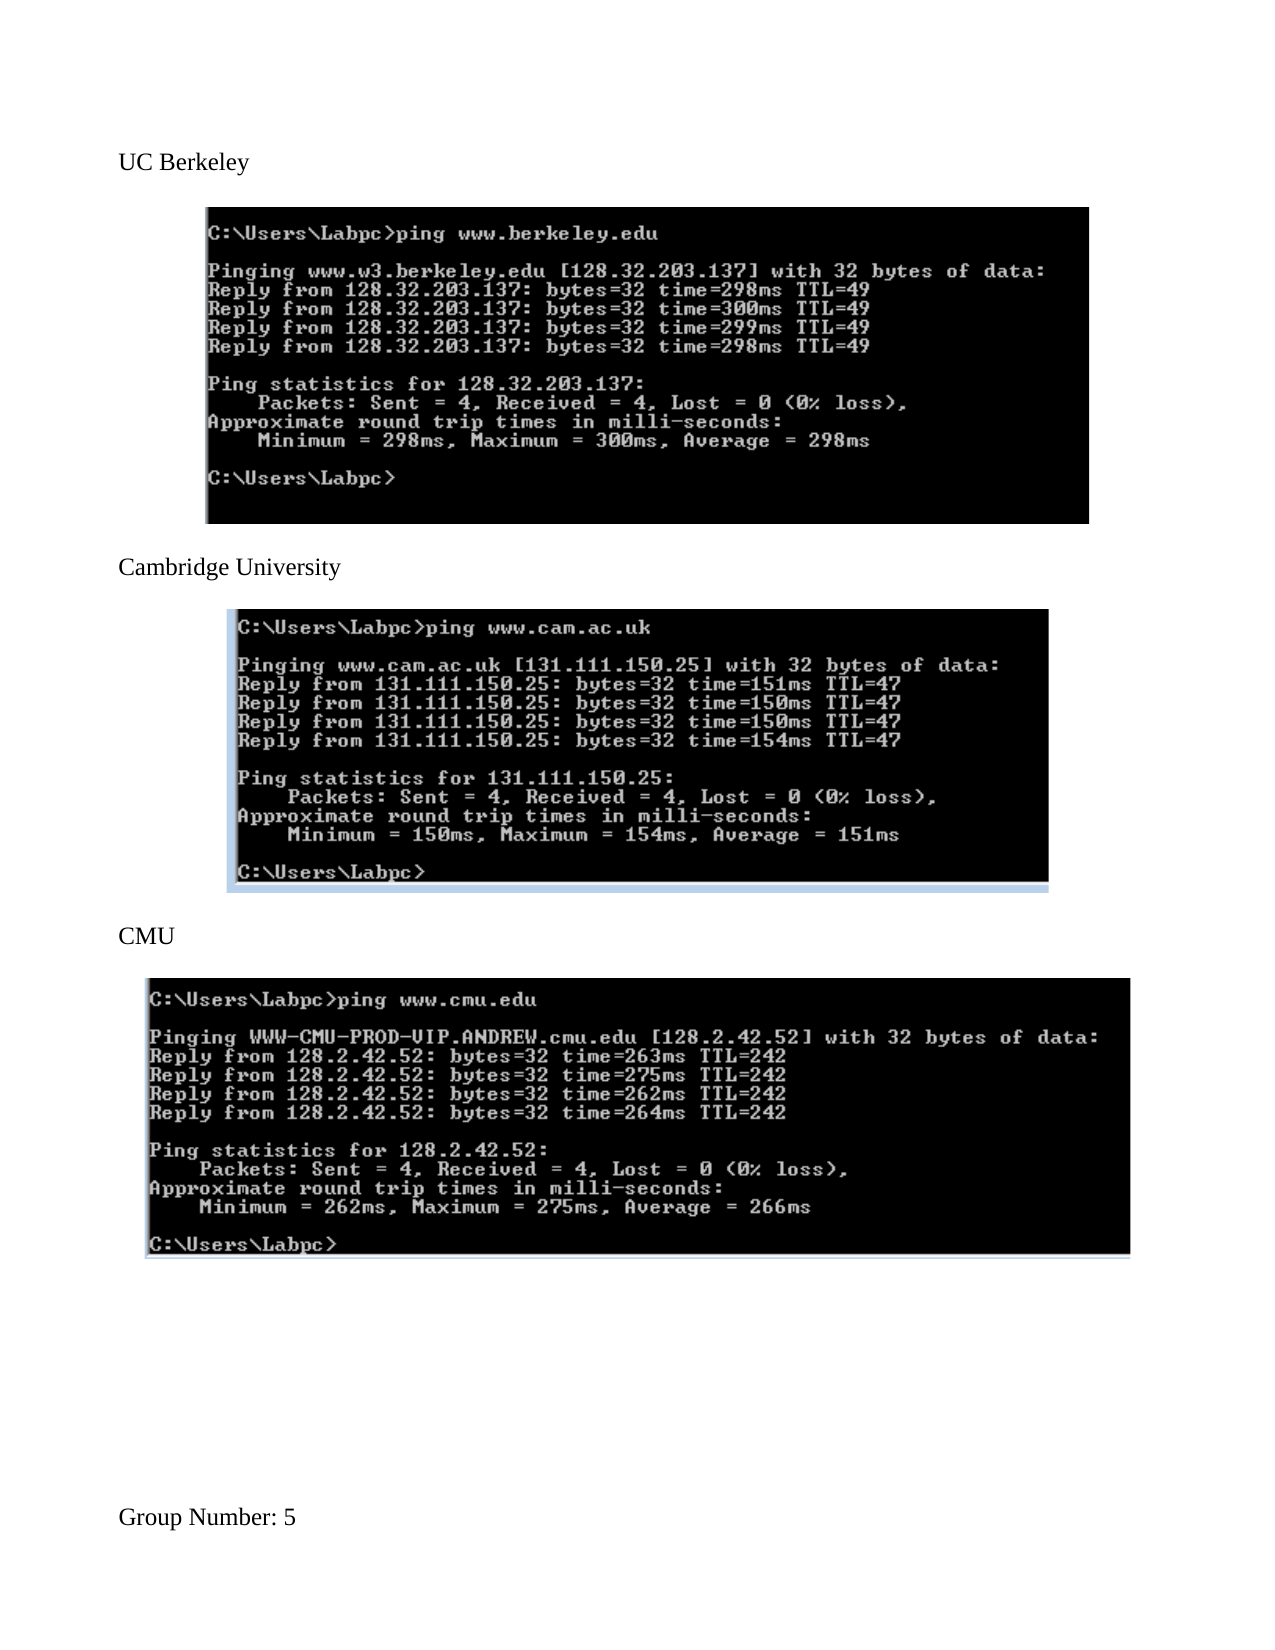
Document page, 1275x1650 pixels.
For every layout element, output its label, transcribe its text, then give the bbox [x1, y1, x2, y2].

picture [226, 609, 1049, 893]
text CMU [118, 921, 1157, 950]
text UC Berkeley [118, 147, 1157, 176]
picture [204, 207, 1090, 524]
text Cambridge University [118, 552, 1157, 581]
picture [144, 978, 1131, 1259]
